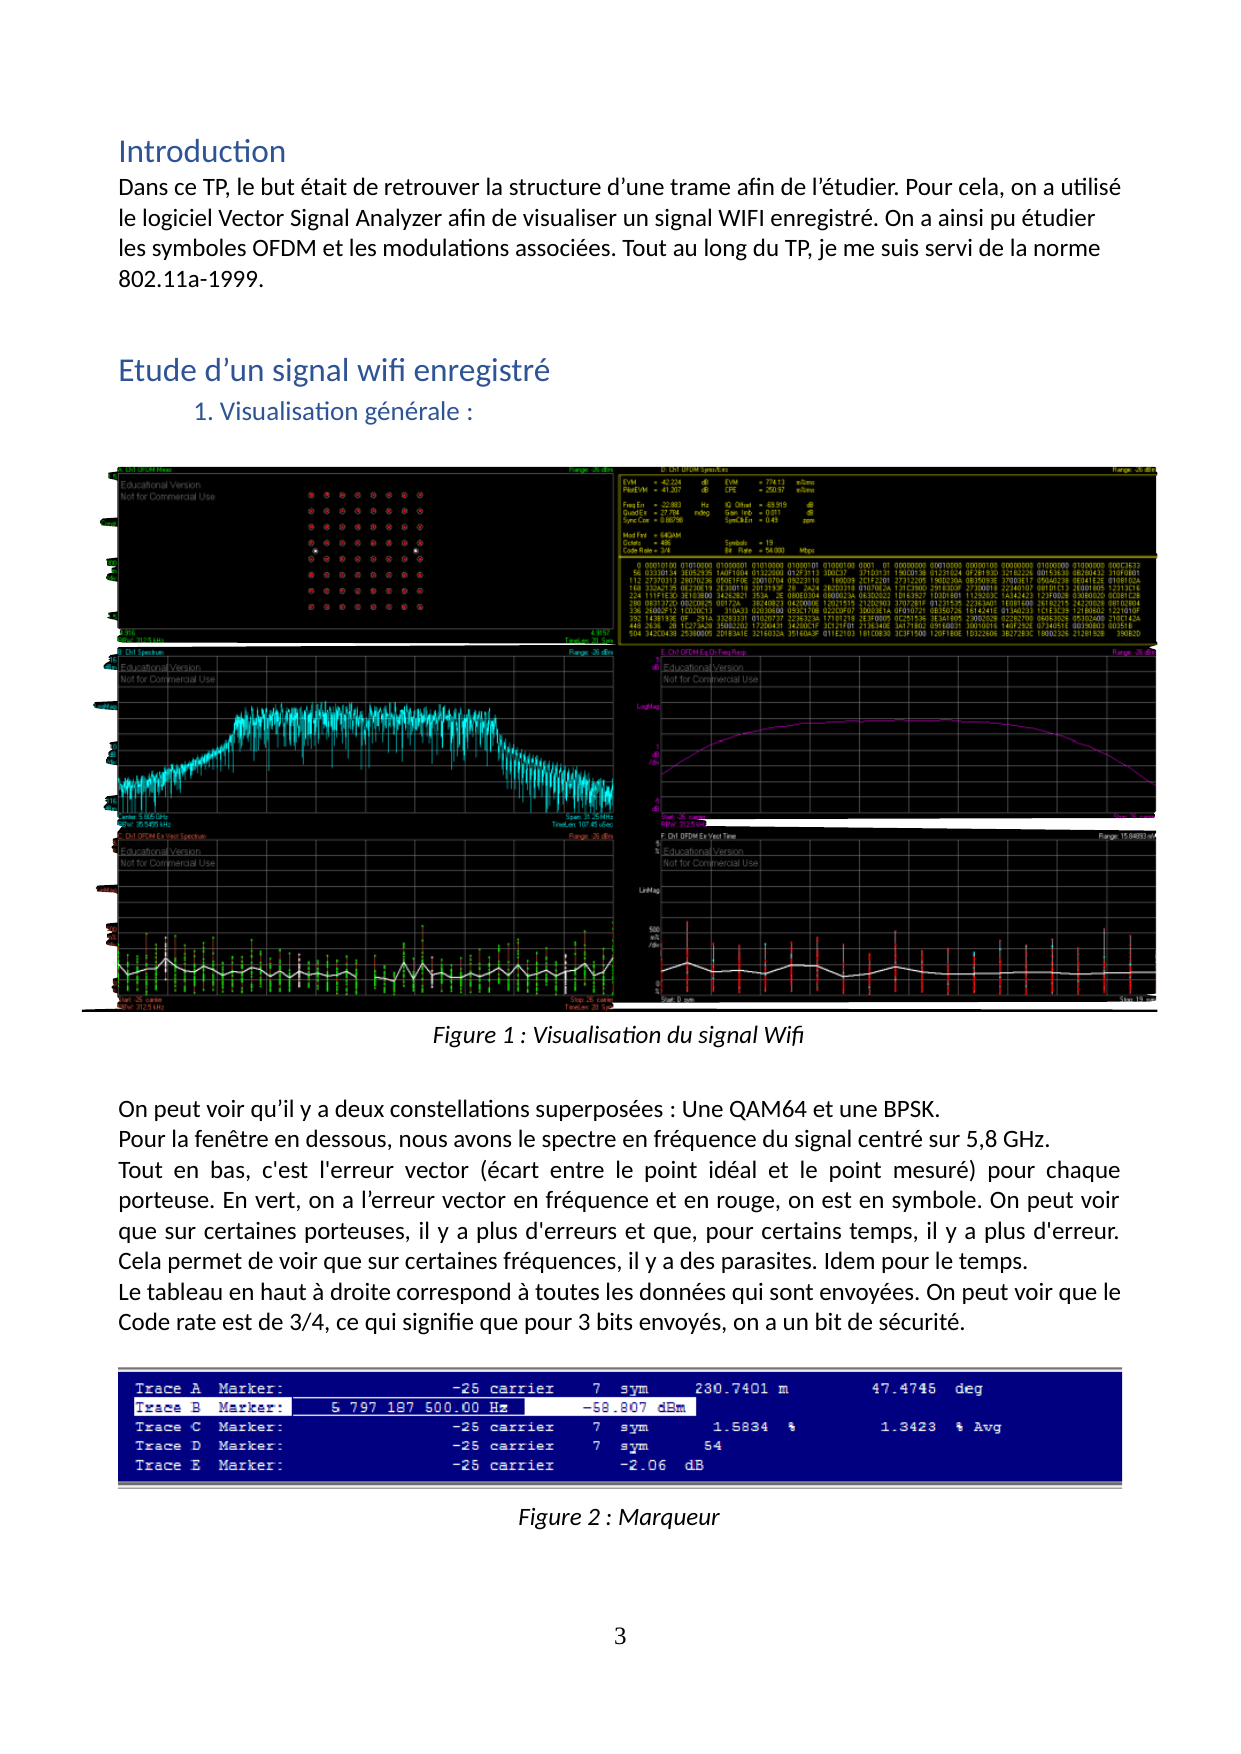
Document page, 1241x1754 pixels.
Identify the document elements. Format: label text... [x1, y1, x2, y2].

text [614, 1002, 1122, 1009]
subtitle Introduction [118, 131, 1122, 171]
subtitle Etude d’un signal wifi enregistré [118, 349, 1122, 389]
text [706, 819, 1122, 830]
text Le tableau en haut à droite correspond à toutes les données qui sont envoyées. On peut voir que le Code rate est de 3/4, ce qui signifie que pour 3 bits envoyés, on a un bit de sécurité. [118, 1276, 1122, 1337]
text Tout en bas, c'est l'erreur vector (écart entre le point idéal et le point mesuré) pour chaque porteuse. En vert, on a l’erreur vector en fréquence et en rouge, on est en symbole. On peut voir que sur certaines porteuses, il y a plus d'erreurs et que, pour certains temps, il y a plus d'erreur. Cela permet de voir que sur certaines fréquences, il y a des parasites. Idem pour le temps. [118, 1154, 1122, 1276]
text [118, 642, 573, 647]
text Pour la fenêtre en dessous, nous avons le spectre en fréquence du signal centré sur 5,8 GHz. [118, 1123, 1122, 1154]
subtitle 1. Visualisation générale : [118, 394, 1122, 427]
text On peut voir qu’il y a deux constellations superposées : Une QAM64 et une BPSK. [118, 1093, 1122, 1123]
text Dans ce TP, le but était de retrouver la structure d’une trame afin de l’étudier. Pour cela, on a utilisé le logiciel Vector Signal Analyzer afin de visualiser un signal WIFI enregistré. On a ainsi pu étudier les symboles OFDM et les modulations associées. Tout au long du TP, je me suis servi de la norme 802.11a-1999. [118, 171, 1122, 293]
text [118, 439, 1122, 466]
text Figure 1 : Visualisation du signal Wifi [118, 1012, 1122, 1050]
text Figure 2 : Marqueur [118, 1501, 1122, 1532]
